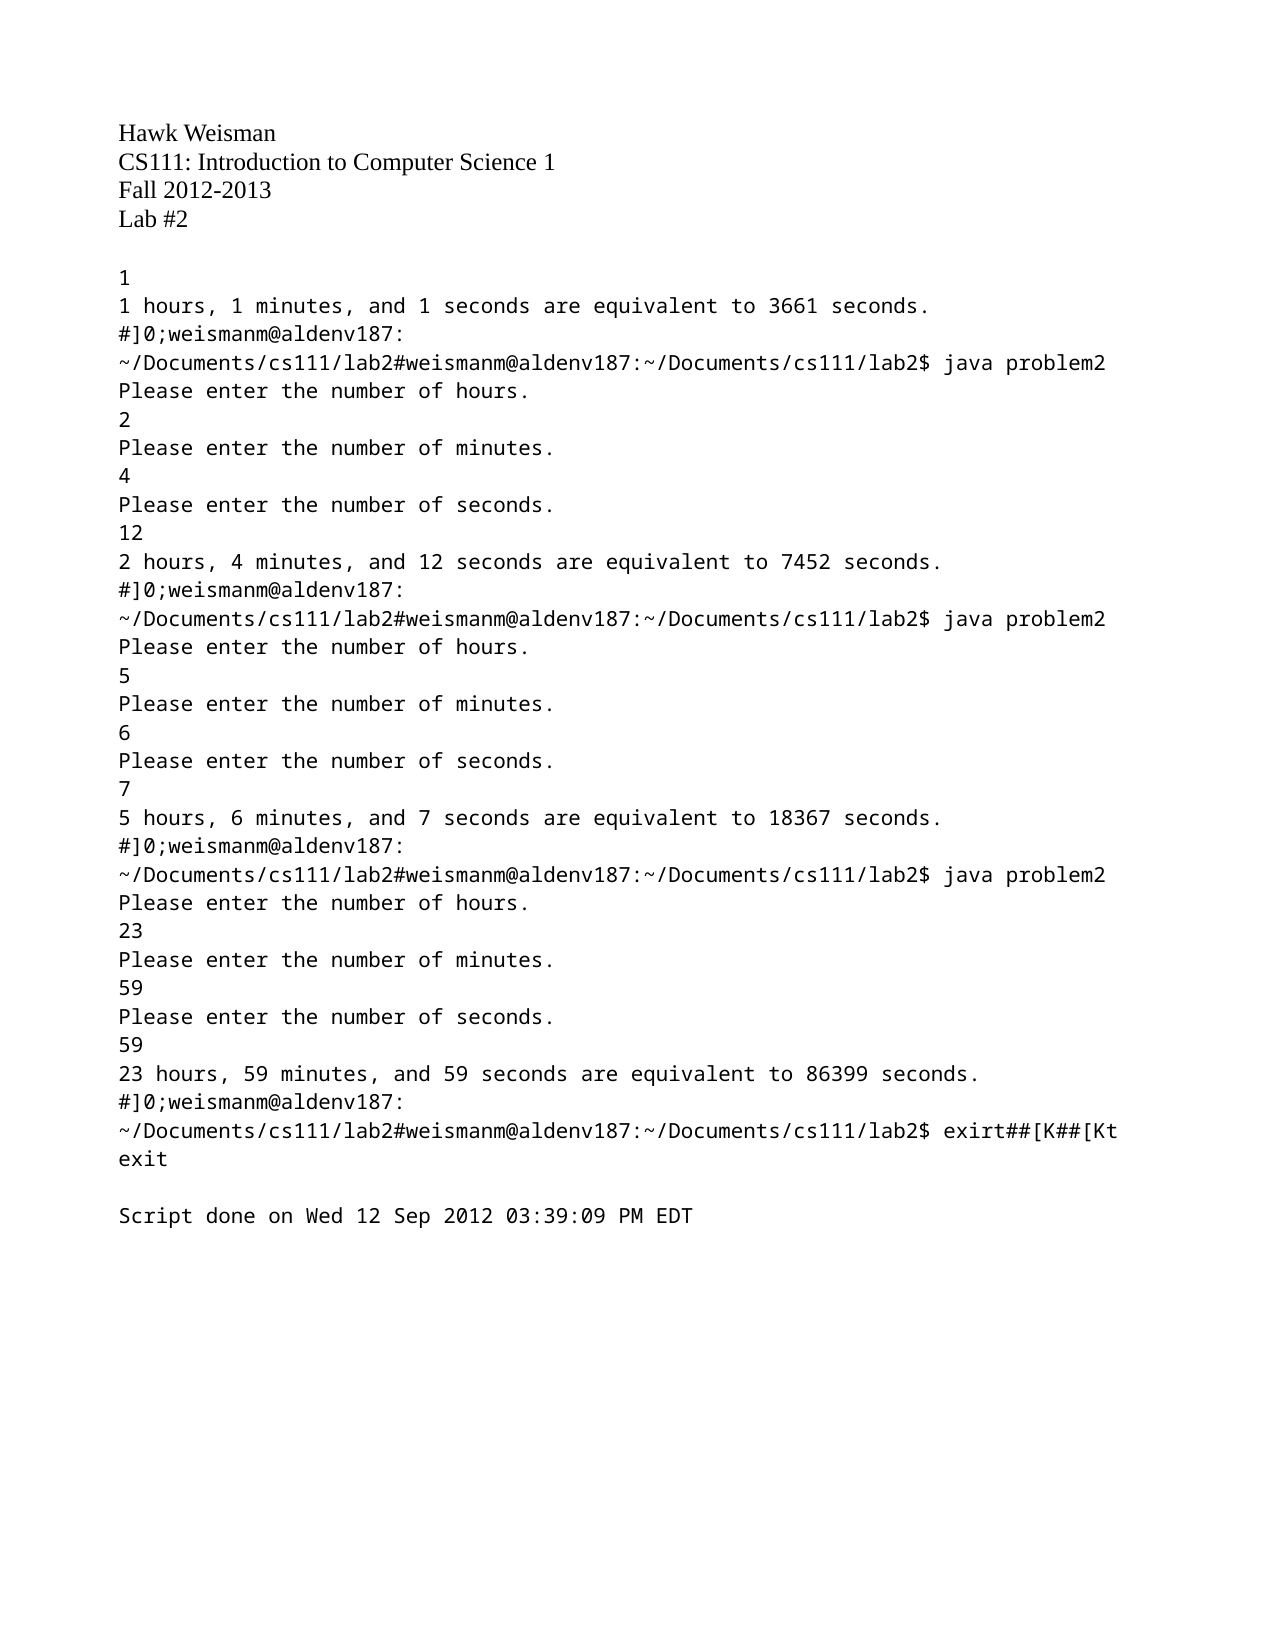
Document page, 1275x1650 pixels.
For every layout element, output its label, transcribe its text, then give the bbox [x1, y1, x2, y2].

text Please enter the number of minutes. [118, 945, 1157, 973]
text 59 [118, 1030, 1157, 1059]
text Please enter the number of seconds. [118, 490, 1157, 518]
text 23 hours, 59 minutes, and 59 seconds are equivalent to 86399 seconds. [118, 1059, 1157, 1087]
text #]0;weismanm@aldenv187: ~/Documents/cs111/lab2#weismanm@aldenv187:~/Documents/cs111/lab2$ java problem2 [118, 575, 1157, 632]
text Script done on Wed 12 Sep 2012 03:39:09 PM EDT [118, 1173, 1157, 1263]
text 5 [118, 661, 1157, 689]
text #]0;weismanm@aldenv187: ~/Documents/cs111/lab2#weismanm@aldenv187:~/Documents/cs111/lab2$ exirt##[K##[Kt [118, 1087, 1157, 1144]
text #]0;weismanm@aldenv187: ~/Documents/cs111/lab2#weismanm@aldenv187:~/Documents/cs111/lab2$ java problem2 [118, 831, 1157, 888]
text Please enter the number of minutes. [118, 689, 1157, 718]
text 2 hours, 4 minutes, and 12 seconds are equivalent to 7452 seconds. [118, 547, 1157, 575]
text 2 [118, 405, 1157, 433]
text 59 [118, 973, 1157, 1002]
text 5 hours, 6 minutes, and 7 seconds are equivalent to 18367 seconds. [118, 803, 1157, 831]
text 7 [118, 774, 1157, 803]
text Please enter the number of hours. [118, 376, 1157, 405]
text Please enter the number of seconds. [118, 746, 1157, 774]
text 6 [118, 718, 1157, 746]
text #]0;weismanm@aldenv187: ~/Documents/cs111/lab2#weismanm@aldenv187:~/Documents/cs111/lab2$ java problem2 [118, 319, 1157, 376]
text 23 [118, 917, 1157, 945]
text 1 [118, 263, 1157, 291]
text 1 hours, 1 minutes, and 1 seconds are equivalent to 3661 seconds. [118, 291, 1157, 319]
text Please enter the number of seconds. [118, 1002, 1157, 1030]
text Please enter the number of minutes. [118, 433, 1157, 462]
text Please enter the number of hours. [118, 888, 1157, 917]
text 12 [118, 518, 1157, 547]
text Please enter the number of hours. [118, 632, 1157, 661]
text exit [118, 1144, 1157, 1173]
text 4 [118, 462, 1157, 490]
